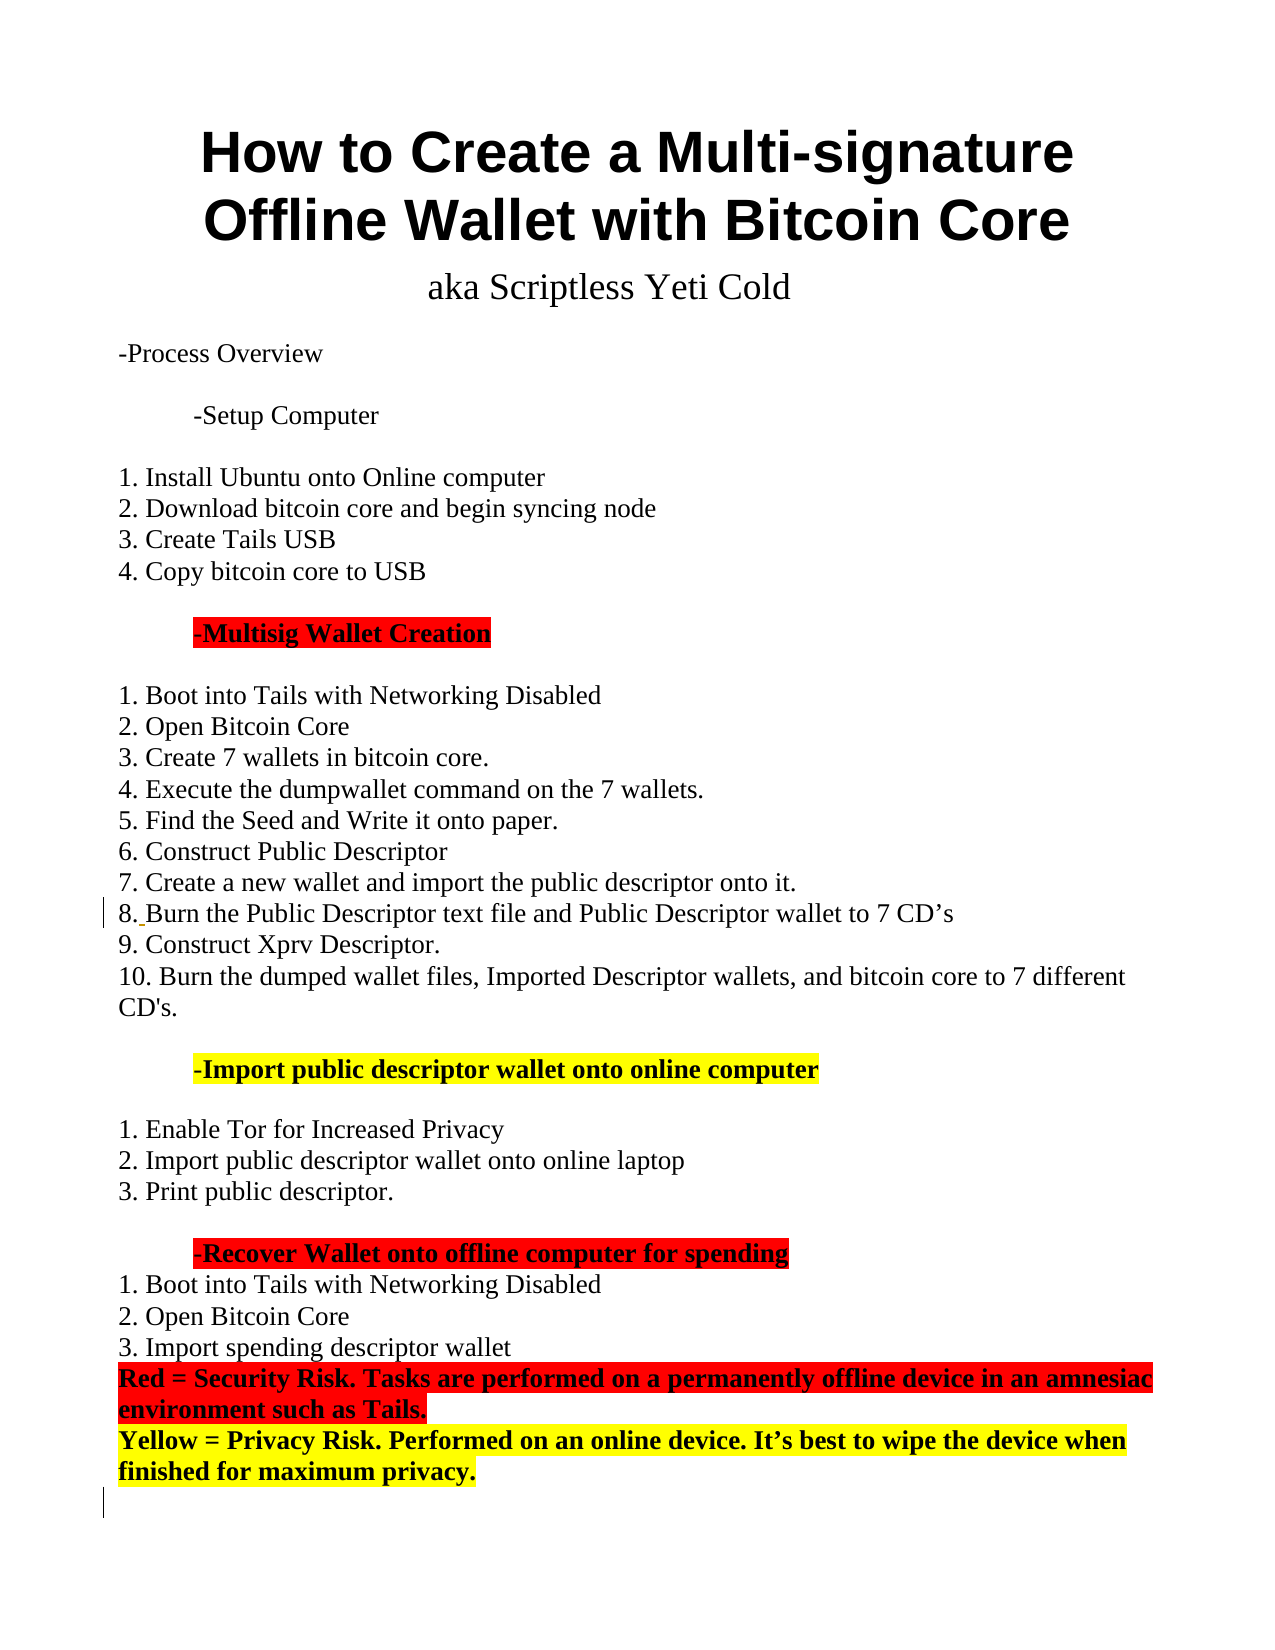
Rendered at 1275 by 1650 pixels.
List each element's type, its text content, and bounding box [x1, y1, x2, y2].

text 4. Execute the dumpwallet command on the 7 wallets. [118, 773, 1157, 804]
text 10. Burn the dumped wallet files, Imported Descriptor wallets, and bitcoin core to 7 different CD's. -Import public descriptor wallet onto online computer [118, 959, 1157, 1113]
text 3. Import spending descriptor wallet Red = Security Risk. Tasks are performed on a permanently offline device in an amnesiac environment such as Tails. [118, 1331, 1157, 1424]
text 2. Download bitcoin core and begin syncing node 3. Create Tails USB 4. Copy bitcoin core to USB -Multisig Wallet Creation [118, 492, 1157, 648]
text 6. Construct Public Descriptor [118, 835, 1157, 866]
text 8. Burn the Public Descriptor text file and Public Descriptor wallet to 7 CD’s [118, 897, 1157, 928]
text 2. Open Bitcoin Core [118, 1300, 1157, 1331]
text 1. Boot into Tails with Networking Disabled [118, 648, 1157, 710]
title How to Create a Multi-signature Offline Wallet with Bitcoin Core [118, 118, 1157, 252]
text 7. Create a new wallet and import the public descriptor onto it. [118, 866, 1157, 897]
text 2. Open Bitcoin Core 3. Create 7 wallets in bitcoin core. [118, 710, 1157, 773]
text aka Scriptless Yeti Cold -Process Overview -Setup Computer 1. Install Ubuntu onto Online computer [118, 265, 1157, 492]
text 5. Find the Seed and Write it onto paper. [118, 804, 1157, 835]
text 1. Enable Tor for Increased Privacy 2. Import public descriptor wallet onto online laptop 3. Print public descriptor. -Recover Wallet onto offline computer for spending 1. Boot into Tails with Networking Disabled [118, 1113, 1157, 1300]
text 9. Construct Xprv Descriptor. [118, 928, 1157, 959]
text Yellow = Privacy Risk. Performed on an online device. It’s best to wipe the device when finished for maximum privacy. [118, 1424, 1157, 1487]
